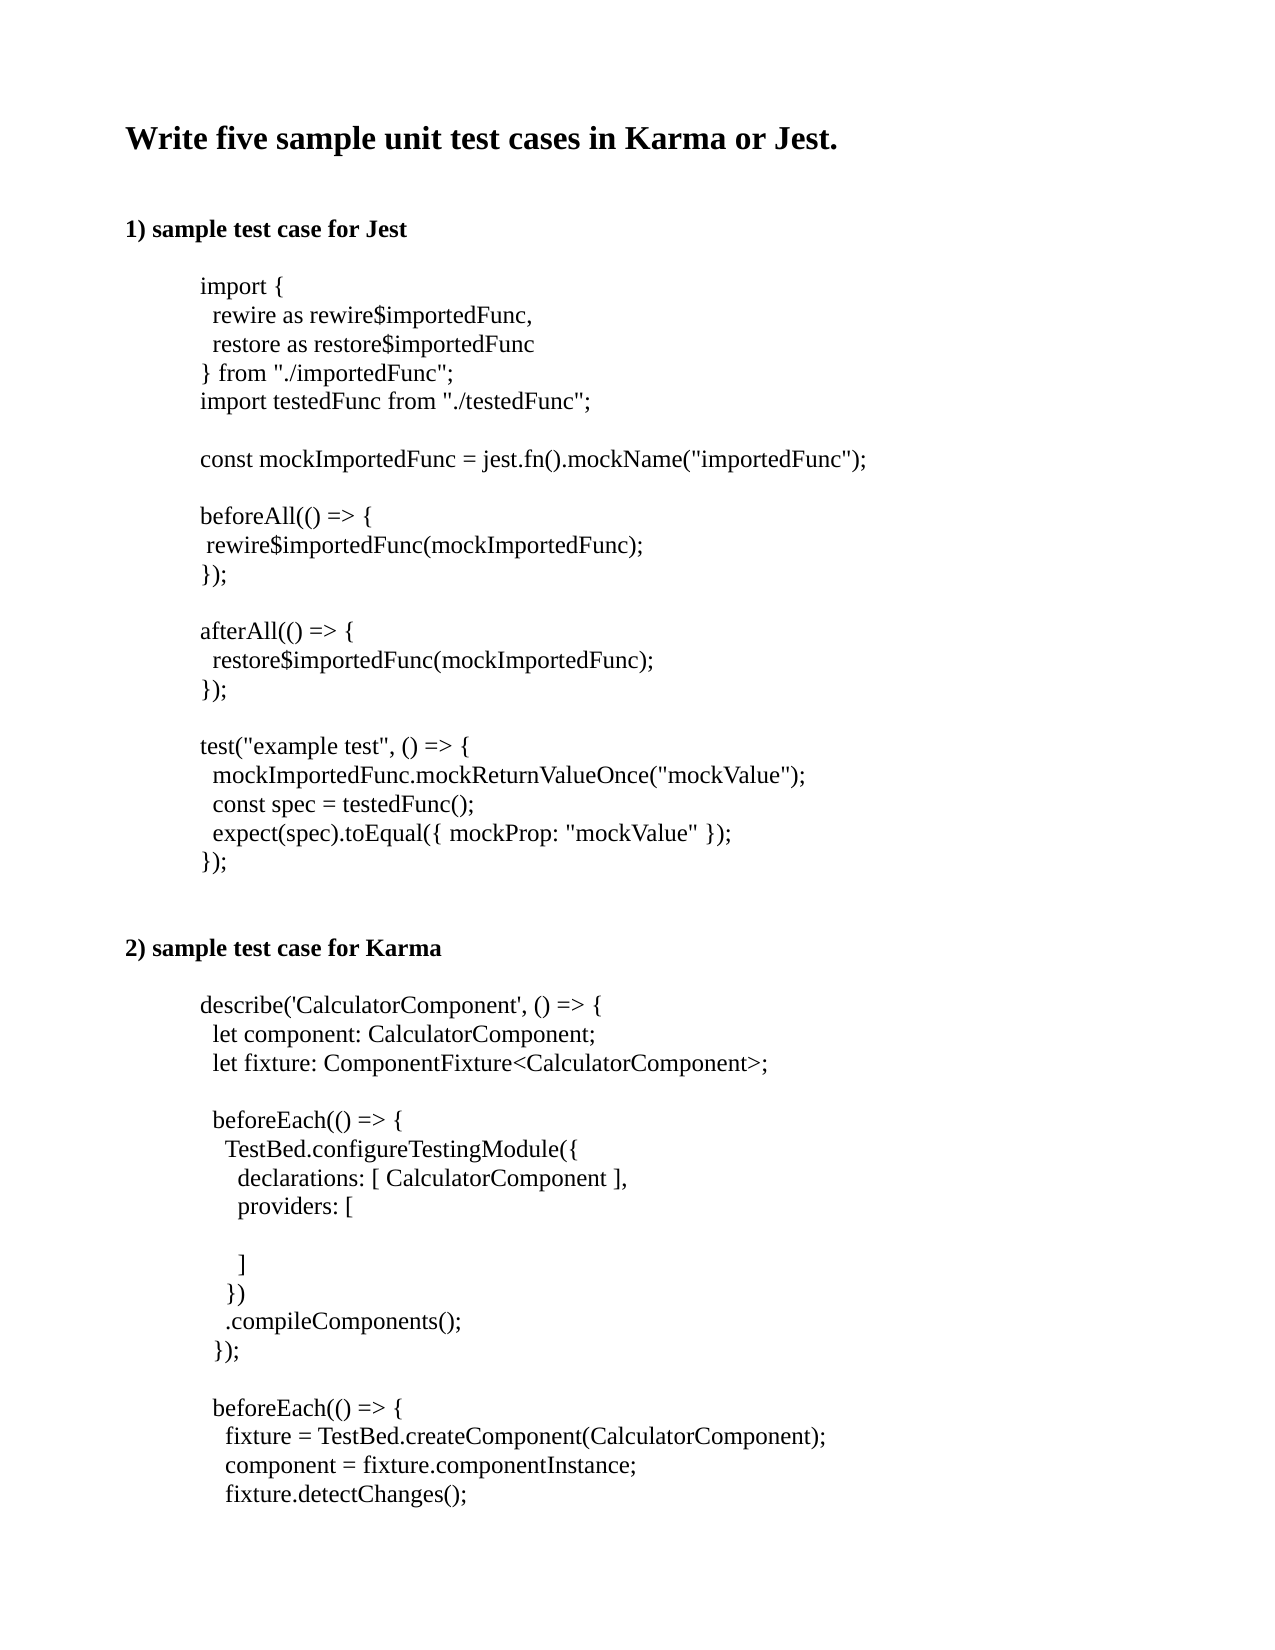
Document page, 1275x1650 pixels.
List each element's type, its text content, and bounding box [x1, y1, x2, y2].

text rewire$importedFunc(mockImportedFunc); [200, 530, 1158, 559]
text }) [200, 1278, 1158, 1306]
text test("example test", () => { [200, 731, 1158, 760]
text .compileComponents(); [200, 1306, 1158, 1335]
text TestBed.configureTestingModule({ [200, 1134, 1158, 1163]
text fixture = TestBed.createComponent(CalculatorComponent); [200, 1421, 1158, 1450]
text }); [200, 846, 1158, 875]
text } from "./importedFunc"; [200, 358, 1158, 386]
text beforeEach(() => { [200, 1105, 1158, 1134]
text const mockImportedFunc = jest.fn().mockName("importedFunc"); [200, 444, 1158, 473]
text }); [200, 674, 1158, 703]
text beforeEach(() => { [200, 1393, 1158, 1421]
text restore as restore$importedFunc [200, 329, 1158, 358]
text 1) sample test case for Jest [125, 214, 1158, 243]
text providers: [ [200, 1191, 1158, 1220]
text let component: CalculatorComponent; [200, 1019, 1158, 1048]
text const spec = testedFunc(); [200, 789, 1158, 818]
text 2) sample test case for Karma [125, 933, 1158, 961]
text fixture.detectChanges(); [200, 1479, 1158, 1508]
text expect(spec).toEqual({ mockProp: "mockValue" }); [200, 818, 1158, 846]
text afterAll(() => { [200, 616, 1158, 645]
text ] [200, 1249, 1158, 1278]
text component = fixture.componentInstance; [200, 1450, 1158, 1479]
text Write five sample unit test cases in Karma or Jest. [125, 118, 1158, 156]
text let fixture: ComponentFixture<CalculatorComponent>; [200, 1048, 1158, 1076]
text }); [200, 1335, 1158, 1364]
text import { [200, 271, 1158, 300]
text import testedFunc from "./testedFunc"; [200, 386, 1158, 415]
text beforeAll(() => { [200, 501, 1158, 530]
text declarations: [ CalculatorComponent ], [200, 1163, 1158, 1191]
text restore$importedFunc(mockImportedFunc); [200, 645, 1158, 674]
text rewire as rewire$importedFunc, [200, 300, 1158, 329]
text mockImportedFunc.mockReturnValueOnce("mockValue"); [200, 760, 1158, 789]
text describe('CalculatorComponent', () => { [200, 990, 1158, 1019]
text }); [200, 559, 1158, 588]
